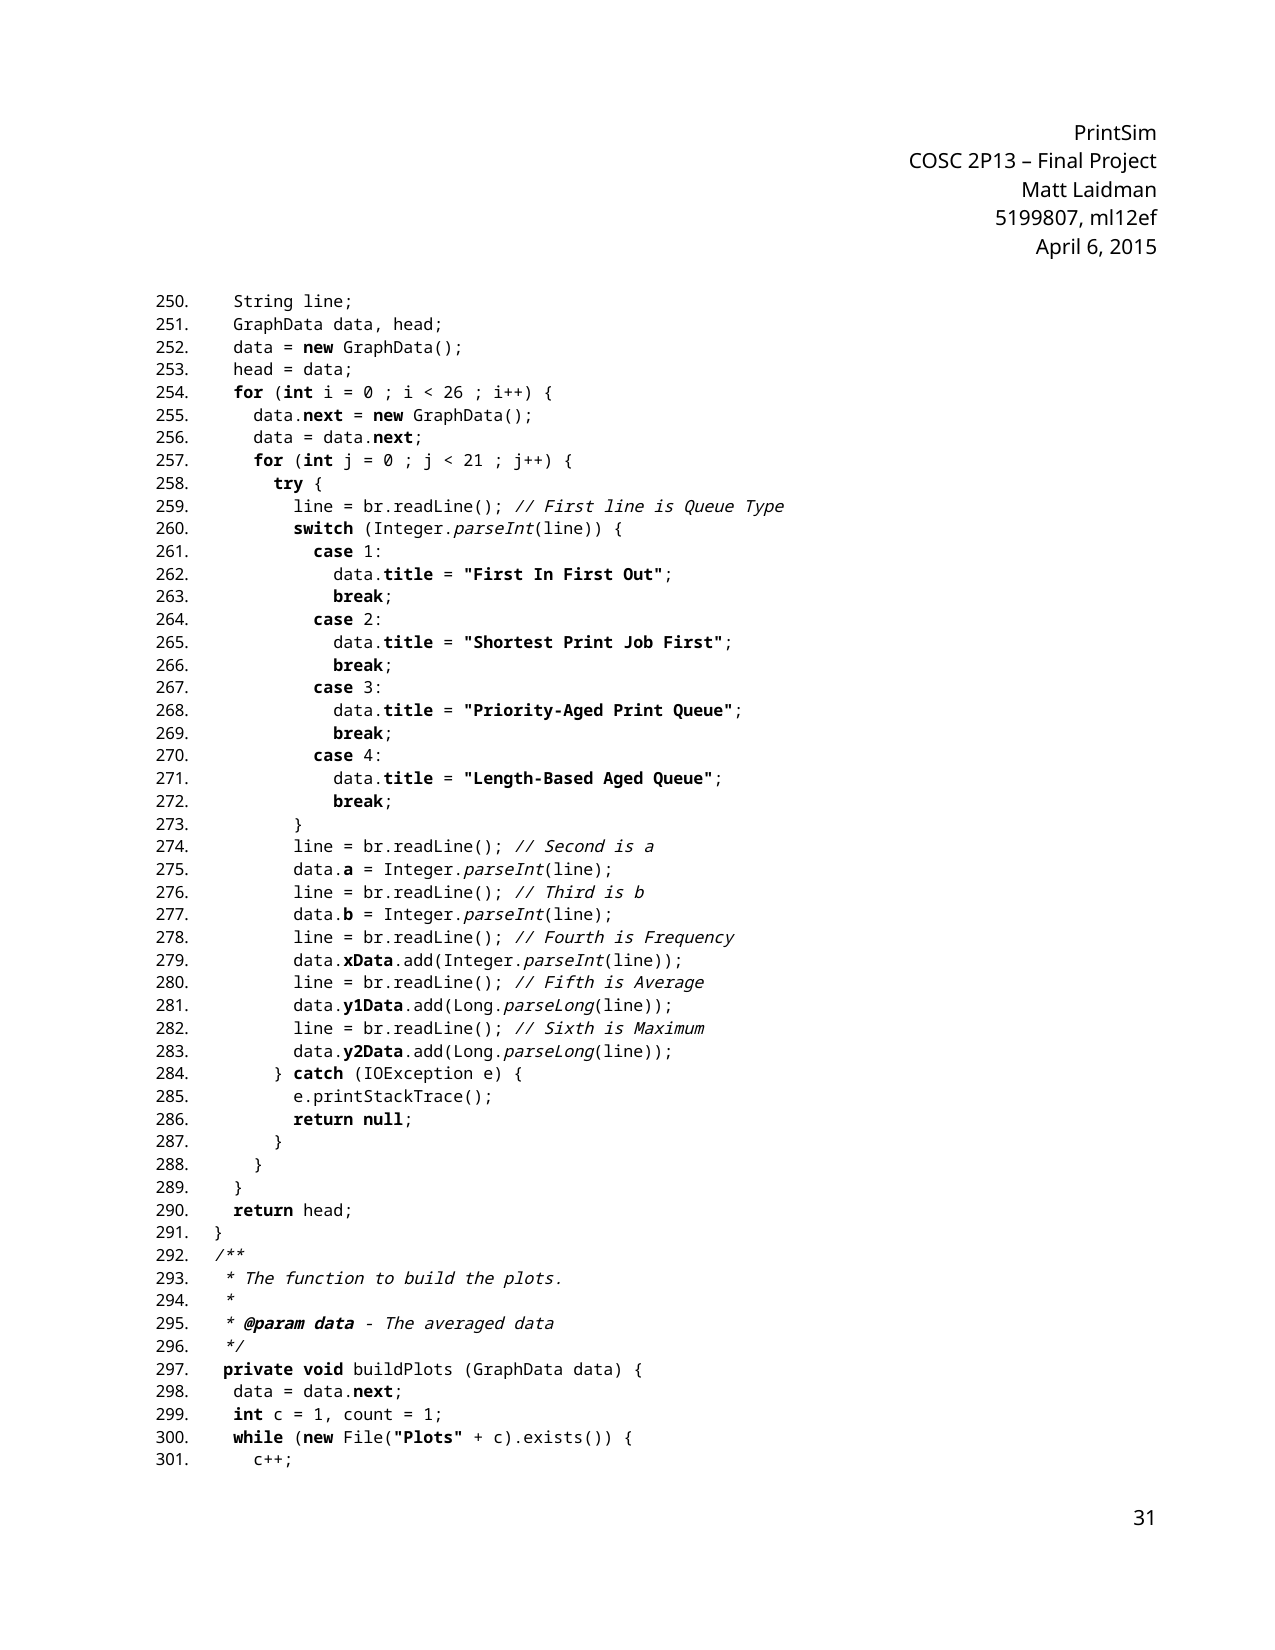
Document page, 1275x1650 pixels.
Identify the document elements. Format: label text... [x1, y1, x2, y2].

list * @param data - The averaged data [156, 1312, 1157, 1334]
list * The function to build the plots. [156, 1266, 1157, 1289]
list for (int j = 0 ; j < 21 ; j++) { [156, 449, 1157, 471]
list return head; [156, 1198, 1157, 1221]
list /** [156, 1243, 1157, 1266]
list data.xData.add(Integer.parseInt(line)); [156, 948, 1157, 971]
list GraphData data, head; [156, 312, 1157, 335]
list line = br.readLine(); // Sixth is Maximum [156, 1016, 1157, 1039]
list switch (Integer.parseInt(line)) { [156, 517, 1157, 539]
list break; [156, 653, 1157, 676]
list case 4: [156, 744, 1157, 767]
list while (new File("Plots" + c).exists()) { [156, 1425, 1157, 1448]
list case 1: [156, 539, 1157, 562]
list line = br.readLine(); // Fifth is Average [156, 971, 1157, 994]
list */ [156, 1334, 1157, 1357]
list c++; [156, 1448, 1157, 1471]
list data.title = "First In First Out"; [156, 562, 1157, 585]
list String line; [156, 290, 1157, 312]
list for (int i = 0 ; i < 26 ; i++) { [156, 381, 1157, 403]
list line = br.readLine(); // Third is b [156, 880, 1157, 903]
list line = br.readLine(); // Fourth is Frequency [156, 926, 1157, 948]
list } [156, 812, 1157, 835]
list head = data; [156, 358, 1157, 381]
list } [156, 1221, 1157, 1243]
list line = br.readLine(); // First line is Queue Type [156, 494, 1157, 517]
list data.next = new GraphData(); [156, 403, 1157, 426]
list data.title = "Length-Based Aged Queue"; [156, 767, 1157, 789]
list break; [156, 585, 1157, 608]
list data = data.next; [156, 1380, 1157, 1402]
list } [156, 1175, 1157, 1198]
list data.title = "Priority-Aged Print Queue"; [156, 698, 1157, 721]
list data.y1Data.add(Long.parseLong(line)); [156, 994, 1157, 1016]
list } [156, 1130, 1157, 1153]
list int c = 1, count = 1; [156, 1402, 1157, 1425]
list case 3: [156, 676, 1157, 698]
list try { [156, 471, 1157, 494]
list data = new GraphData(); [156, 335, 1157, 358]
list break; [156, 789, 1157, 812]
list case 2: [156, 608, 1157, 630]
list e.printStackTrace(); [156, 1084, 1157, 1107]
list private void buildPlots (GraphData data) { [156, 1357, 1157, 1380]
list } catch (IOException e) { [156, 1062, 1157, 1084]
list break; [156, 721, 1157, 744]
list data.a = Integer.parseInt(line); [156, 857, 1157, 880]
list * [156, 1289, 1157, 1312]
list data = data.next; [156, 426, 1157, 449]
list line = br.readLine(); // Second is a [156, 835, 1157, 857]
list } [156, 1153, 1157, 1175]
list data.b = Integer.parseInt(line); [156, 903, 1157, 926]
list data.y2Data.add(Long.parseLong(line)); [156, 1039, 1157, 1062]
list data.title = "Shortest Print Job First"; [156, 630, 1157, 653]
list return null; [156, 1107, 1157, 1130]
